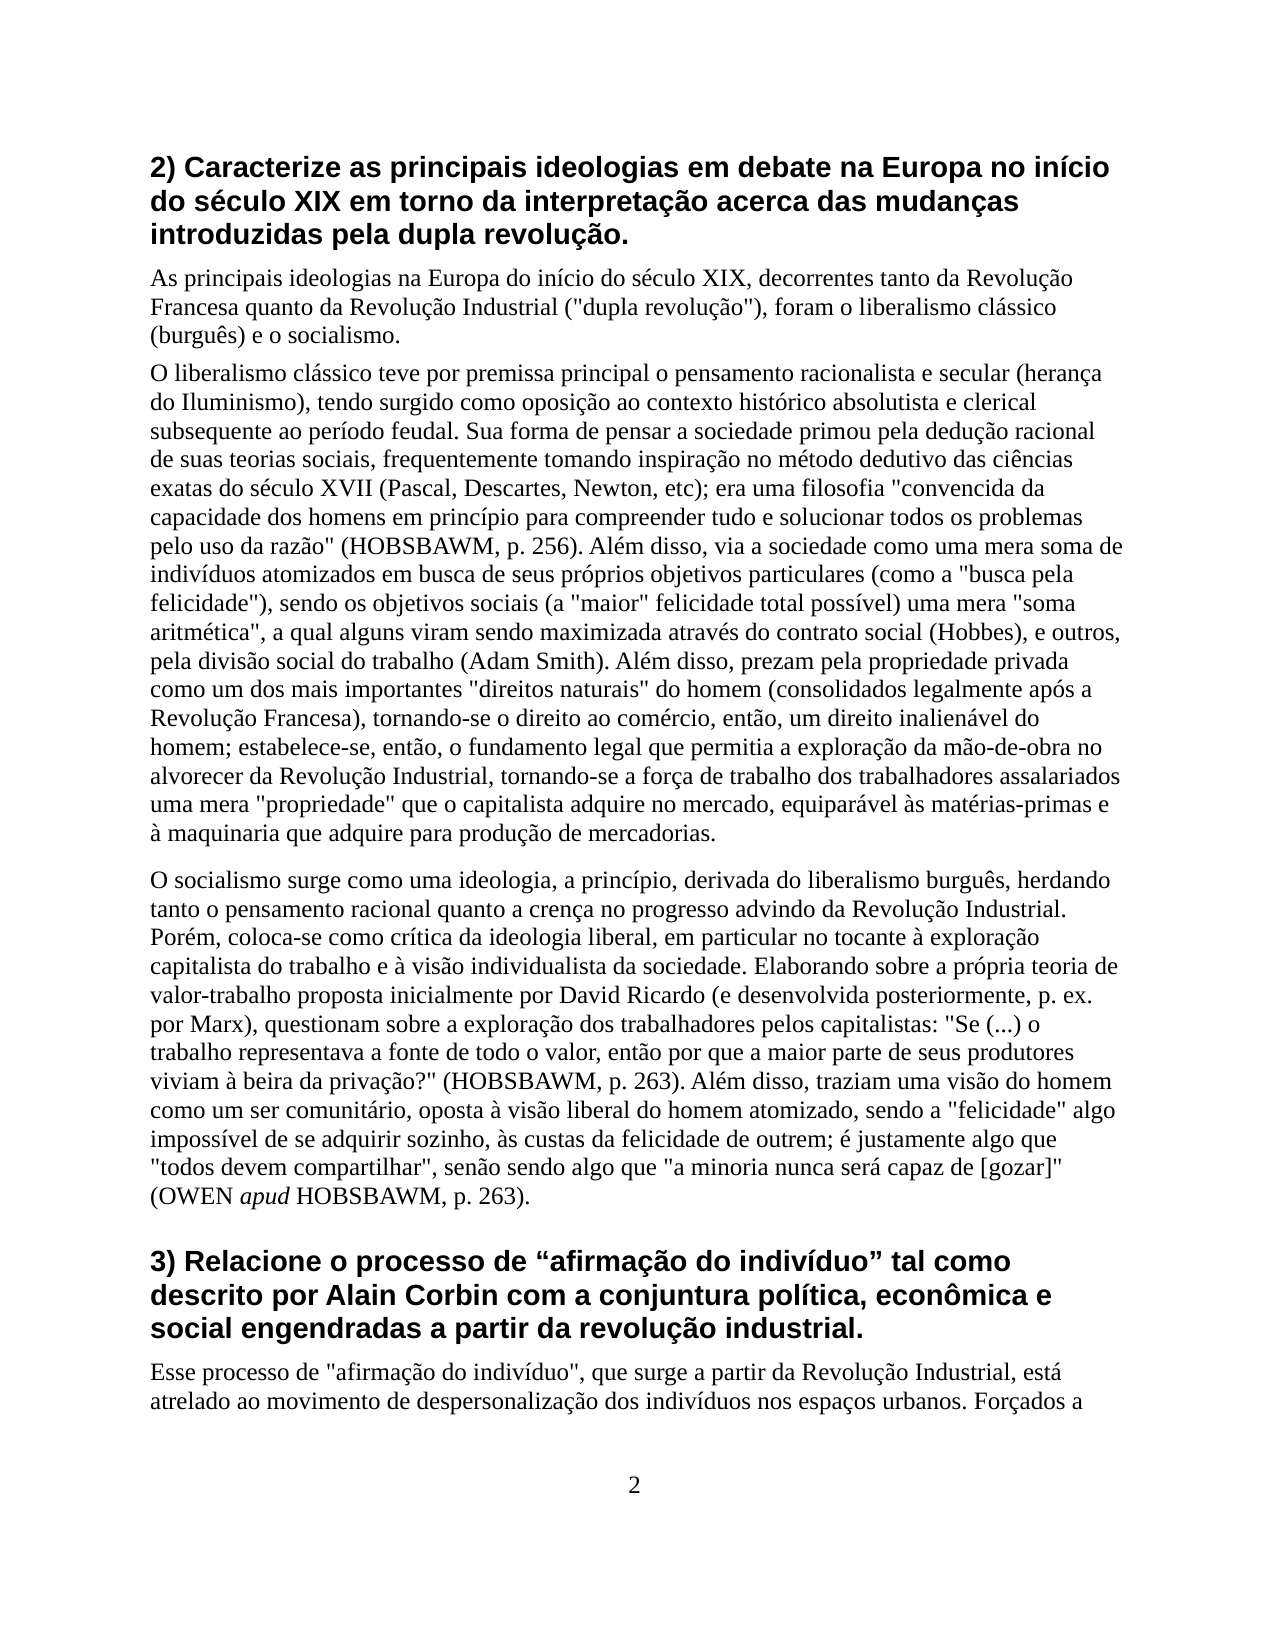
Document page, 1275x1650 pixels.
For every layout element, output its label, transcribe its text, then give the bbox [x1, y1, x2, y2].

subtitle 3) Relacione o processo de “afirmação do indivíduo” tal como descrito por Alain Corbin com a conjuntura política, econômica e social engendradas a partir da revolução industrial. [150, 1244, 1125, 1344]
text O liberalismo clássico teve por premissa principal o pensamento racionalista e secular (herança do Iluminismo), tendo surgido como oposição ao contexto histórico absolutista e clerical subsequente ao período feudal. Sua forma de pensar a sociedade primou pela dedução racional de suas teorias sociais, frequentemente tomando inspiração no método dedutivo das ciências exatas do século XVII (Pascal, Descartes, Newton, etc); era uma filosofia "convencida da capacidade dos homens em princípio para compreender tudo e solucionar todos os problemas pelo uso da razão" (HOBSBAWM, p. 256). Além disso, via a sociedade como uma mera soma de indivíduos atomizados em busca de seus próprios objetivos particulares (como a "busca pela felicidade"), sendo os objetivos sociais (a "maior" felicidade total possível) uma mera "soma aritmética", a qual alguns viram sendo maximizada através do contrato social (Hobbes), e outros, pela divisão social do trabalho (Adam Smith). Além disso, prezam pela propriedade privada como um dos mais importantes "direitos naturais" do homem (consolidados legalmente após a Revolução Francesa), tornando-se o direito ao comércio, então, um direito inalienável do homem; estabelece-se, então, o fundamento legal que permitia a exploração da mão-de-obra no alvorecer da Revolução Industrial, tornando-se a força de trabalho dos trabalhadores assalariados uma mera "propriedade" que o capitalista adquire no mercado, equiparável às matérias-primas e à maquinaria que adquire para produção de mercadorias. [150, 358, 1125, 847]
subtitle 2) Caracterize as principais ideologias em debate na Europa no início do século XIX em torno da interpretação acerca das mudanças introduzidas pela dupla revolução. [150, 150, 1125, 251]
text O socialismo surge como uma ideologia, a princípio, derivada do liberalismo burguês, herdando tanto o pensamento racional quanto a crença no progresso advindo da Revolução Industrial. Porém, coloca-se como crítica da ideologia liberal, em particular no tocante à exploração capitalista do trabalho e à visão individualista da sociedade. Elaborando sobre a própria teoria de valor-trabalho proposta inicialmente por David Ricardo (e desenvolvida posteriormente, p. ex. por Marx), questionam sobre a exploração dos trabalhadores pelos capitalistas: "Se (...) o trabalho representava a fonte de todo o valor, então por que a maior parte de seus produtores viviam à beira da privação?" (HOBSBAWM, p. 263). Além disso, traziam uma visão do homem como um ser comunitário, oposta à visão liberal do homem atomizado, sendo a "felicidade" algo impossível de se adquirir sozinho, às custas da felicidade de outrem; é justamente algo que "todos devem compartilhar", senão sendo algo que "a minoria nunca será capaz de [gozar]" (OWEN apud HOBSBAWM, p. 263). [150, 865, 1125, 1210]
text Esse processo de "afirmação do indivíduo", que surge a partir da Revolução Industrial, está atrelado ao movimento de despersonalização dos indivíduos nos espaços urbanos. Forçados a [150, 1357, 1125, 1414]
text As principais ideologias na Europa do início do século XIX, decorrentes tanto da Revolução Francesa quanto da Revolução Industrial ("dupla revolução"), foram o liberalismo clássico (burguês) e o socialismo. [150, 263, 1125, 349]
